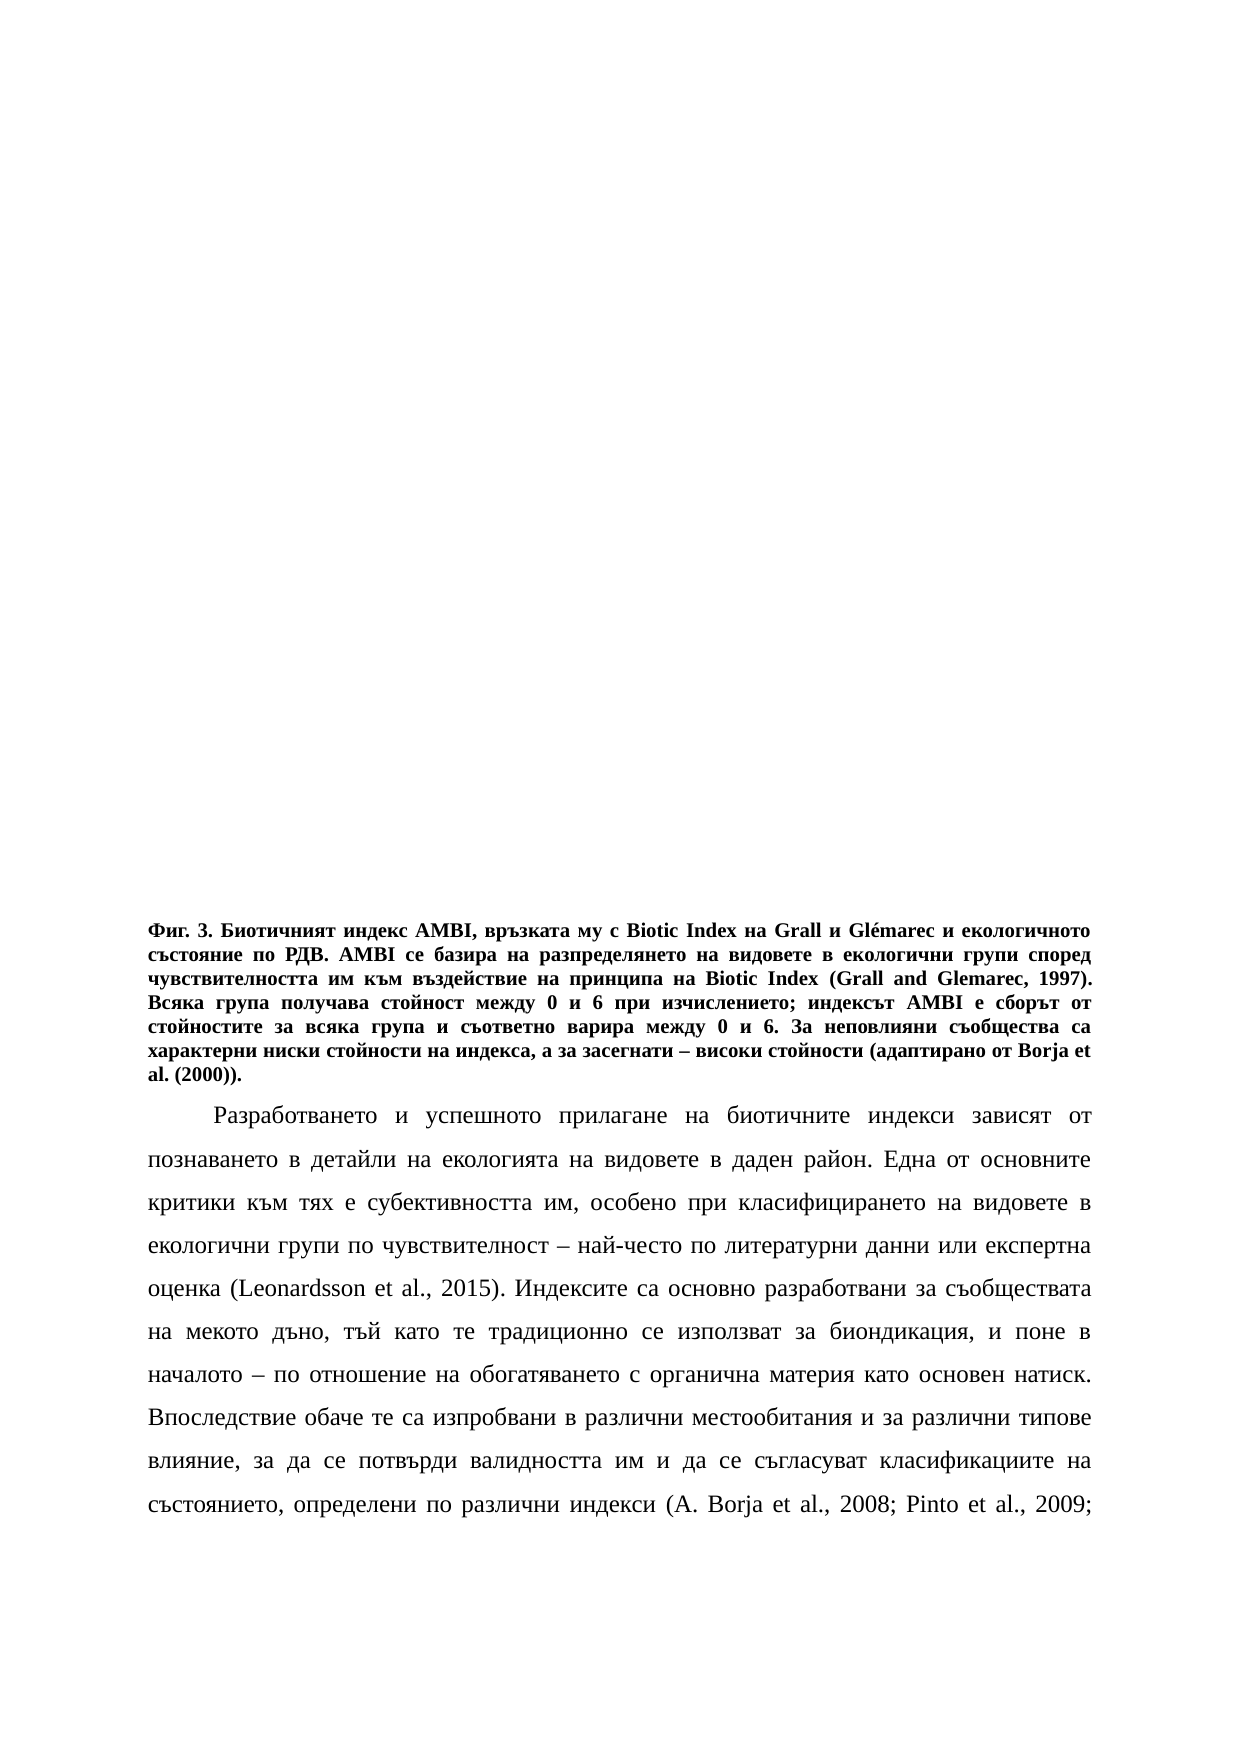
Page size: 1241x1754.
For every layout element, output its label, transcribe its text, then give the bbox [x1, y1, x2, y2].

text Фиг. 3. Биотичният индекс AMBI, връзката му с Biotic Index на Grall и Glémarec и екологичното състояние по РДВ. AMBI се базира на разпределянето на видовете в екологични групи според чувствителността им към въздействие на принципа на Biotic Index (Grall and Glemarec, 1997). Всяка група получава стойност между 0 и 6 при изчислението; индексът AMBI е сборът от стойностите за всяка група и съответно варира между 0 и 6. За неповлияни съобщества са характерни ниски стойности на индекса, а за засегнати – високи стойности (адаптирано от Borja et al. (2000)). [148, 219, 1093, 1086]
text Разработването и успешното прилагане на биотичните индекси зависят от познаването в детайли на екологията на видовете в даден район. Една от основните критики към тях е субективността им, особено при класифицирането на видовете в екологични групи по чувствителност – най-често по литературни данни или експертна оценка (Leonardsson et al., 2015). Индексите са основно разработвани за съобществата на мекото дъно, тъй като те традиционно се използват за биондикация, и поне в началото – по отношение на обогатяването с органична материя като основен натиск. Впоследствие обаче те са изпробвани в различни местообитания и за различни типове влияние, за да се потвърди валидността им и да се съгласуват класификациите на състоянието, определени по различни индекси (A. Borja et al., 2008; Pinto et al., 2009; [148, 1101, 1093, 1517]
